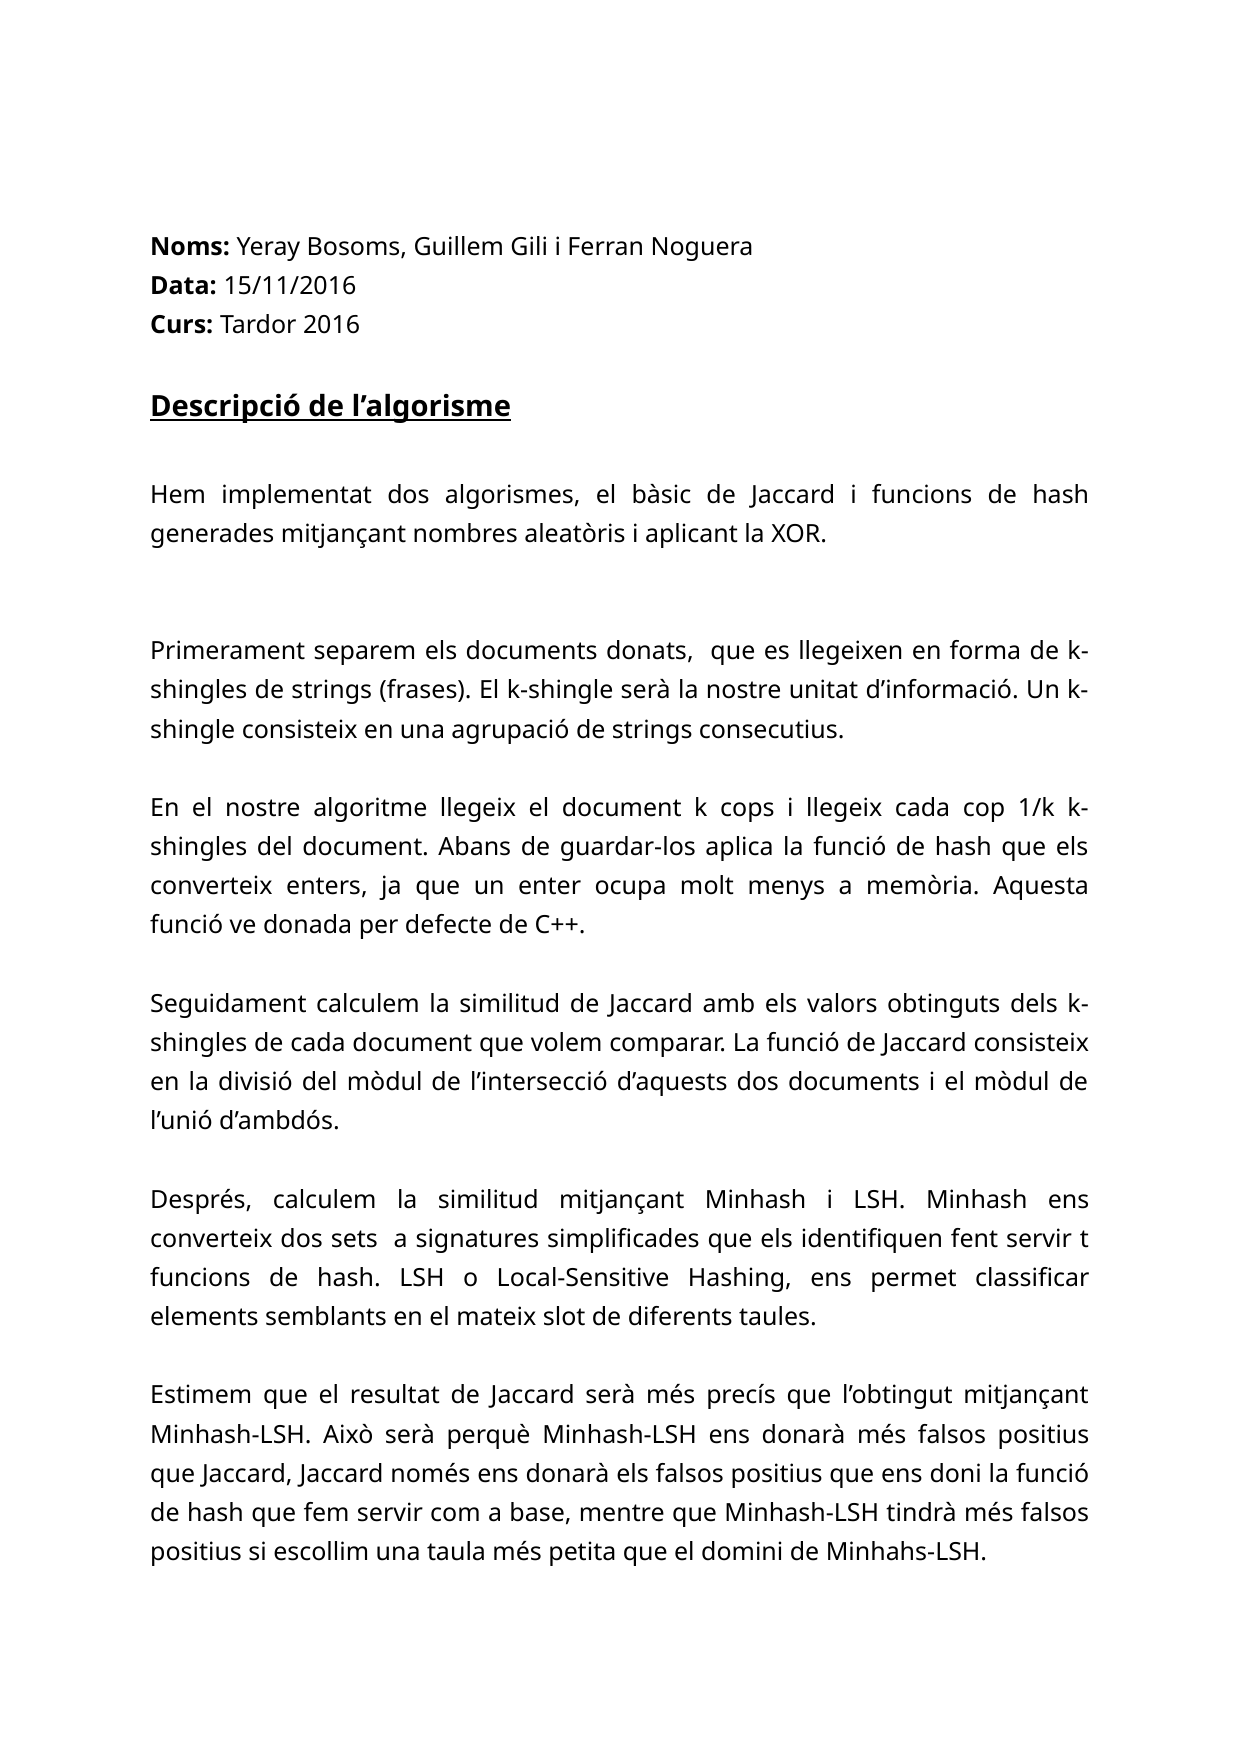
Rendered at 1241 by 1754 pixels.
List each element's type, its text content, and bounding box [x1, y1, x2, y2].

text Estimem que el resultat de Jaccard serà més precís que l’obtingut mitjançant Minhash-LSH. Això serà perquè Minhash-LSH ens donarà més falsos positius que Jaccard, Jaccard només ens donarà els falsos positius que ens doni la funció de hash que fem servir com a base, mentre que Minhash-LSH tindrà més falsos positius si escollim una taula més petita que el domini de Minhahs-LSH. [150, 1377, 1090, 1568]
text Data: 15/11/2016 [150, 267, 1090, 302]
text Després, calculem la similitud mitjançant Minhash i LSH. Minhash ens converteix dos sets a signatures simplificades que els identifiquen fent servir t funcions de hash. LSH o Local-Sensitive Hashing, ens permet classificar elements semblants en el mateix slot de diferents taules. [150, 1181, 1090, 1333]
text Curs: Tardor 2016 [150, 307, 1090, 341]
text Seguidament calculem la similitud de Jaccard amb els valors obtinguts dels k-shingles de cada document que volem comparar. La funció de Jaccard consisteix en la divisió del mòdul de l’intersecció d’aquests dos documents i el mòdul de l’unió d’ambdós. [150, 985, 1090, 1137]
text En el nostre algoritme llegeix el document k cops i llegeix cada cop 1/k k-shingles del document. Abans de guardar-los aplica la funció de hash que els converteix enters, ja que un enter ocupa molt menys a memòria. Aquesta funció ve donada per defecte de C++. [150, 789, 1090, 941]
text Primerament separem els documents donats, que es llegeixen en forma de k-shingles de strings (frases). El k-shingle serà la nostre unitat d’informació. Un k-shingle consisteix en una agrupació de strings consecutius. [150, 633, 1090, 745]
text Noms: Yeray Bosoms, Guillem Gili i Ferran Noguera [150, 228, 1090, 262]
text Hem implementat dos algorismes, el bàsic de Jaccard i funcions de hash generades mitjançant nombres aleatòris i aplicant la XOR. [150, 476, 1090, 549]
text Descripció de l’algorisme [150, 385, 1090, 425]
